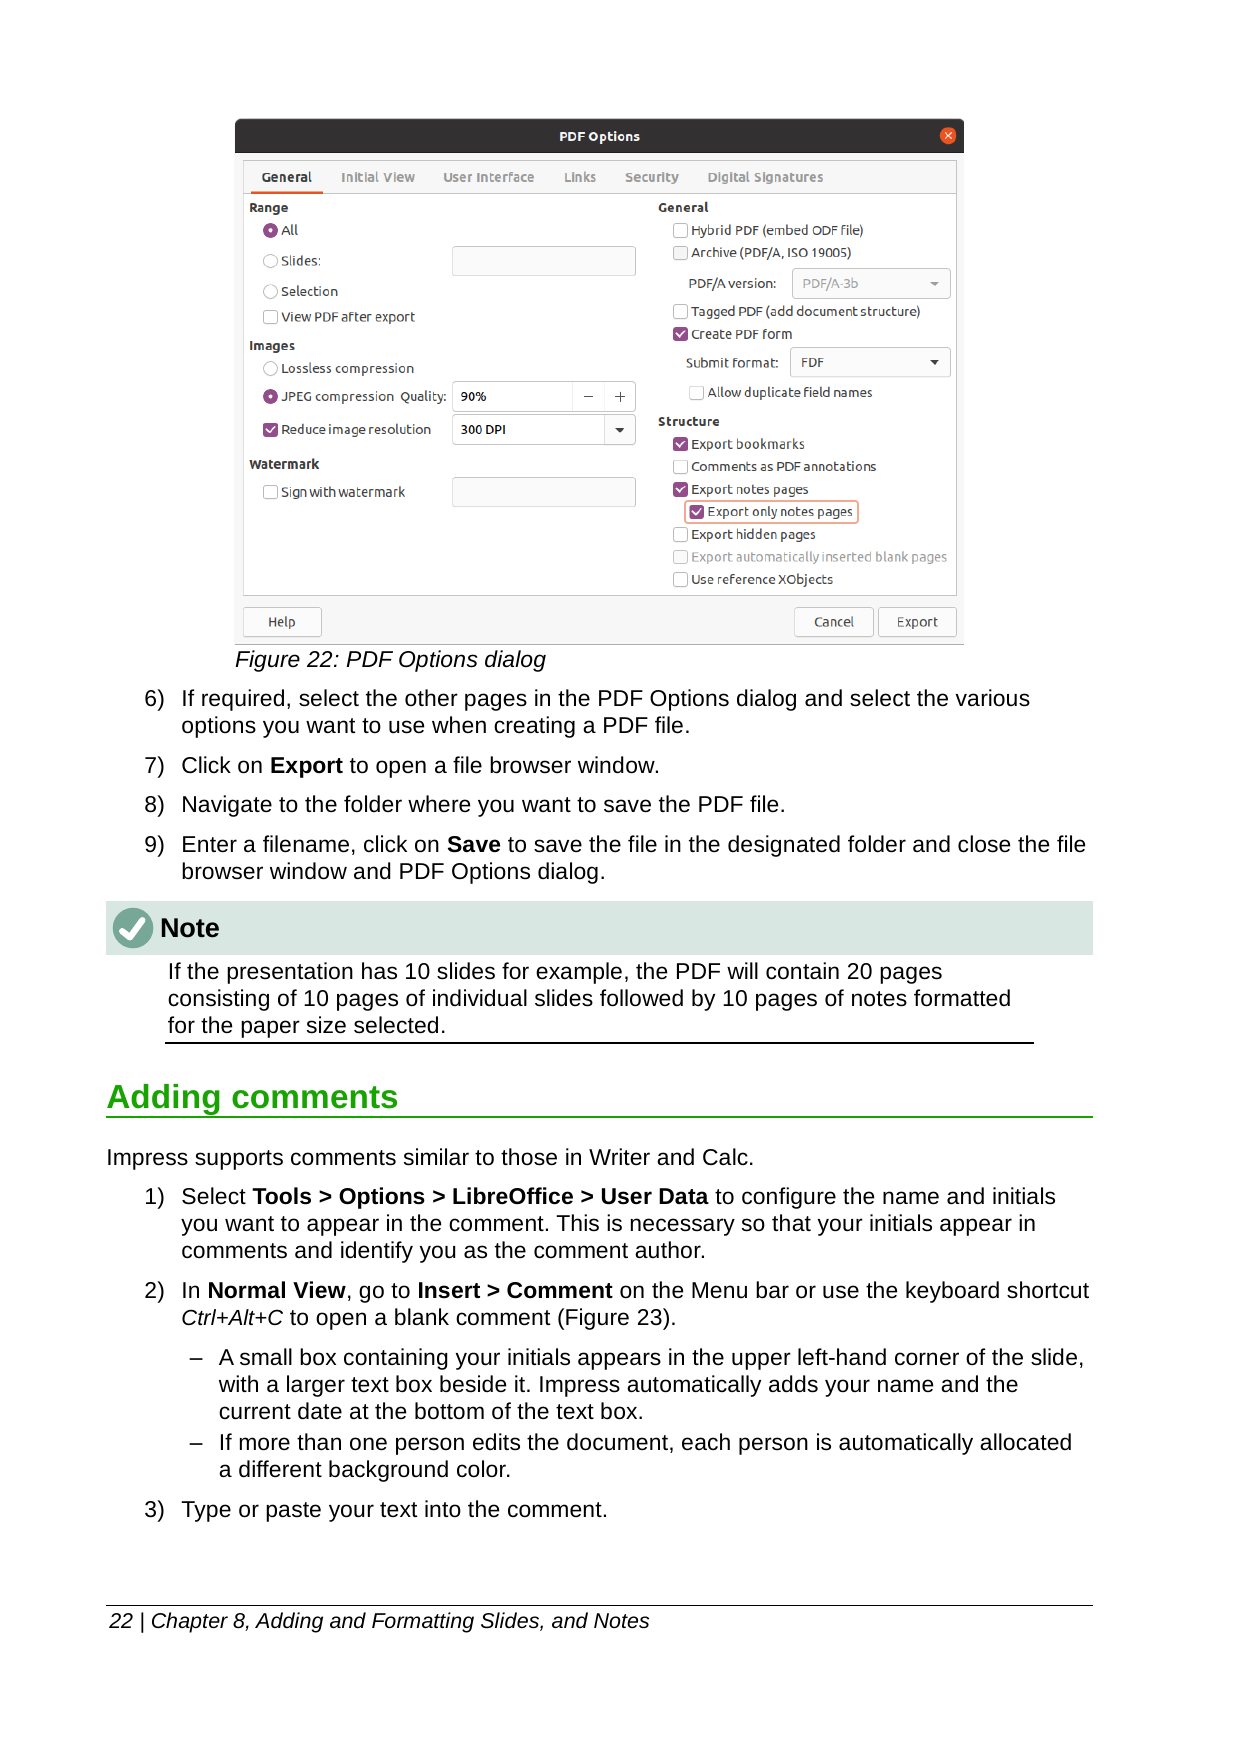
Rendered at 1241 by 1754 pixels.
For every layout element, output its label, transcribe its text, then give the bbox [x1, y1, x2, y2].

picture [234, 118, 964, 645]
subtitle Adding comments [106, 1077, 1093, 1116]
text Figure 22: PDF Options dialog [235, 645, 964, 672]
list Click on Export to open a file browser window. [164, 751, 1093, 778]
list Navigate to the folder where you want to save the PDF file. [164, 791, 1093, 818]
text If the presentation has 10 slides for example, the PDF will contain 20 pages consisting of 10 pages of individual slides followed by 10 pages of notes formatted for the paper size selected. [164, 955, 1034, 1044]
text Impress supports comments similar to those in Writer and Calc. [106, 1143, 1093, 1170]
list If required, select the other pages in the PDF Options dialog and select the various options you want to use when creating a PDF file. [164, 684, 1093, 739]
list Select Tools > Options > LibreOffice > User Data to configure the name and initials you want to appear in the comment. This is necessary so that your initials appear in comments and identify you as the comment author. [164, 1183, 1093, 1264]
list Enter a filename, click on Save to save the file in the designated folder and close the file browser window and PDF Options dialog. [164, 830, 1093, 884]
list In Normal View, go to Insert > Comment on the Menu bar or use the keyboard shortcut Ctrl+Alt+C to open a blank comment (Figure 23). [164, 1276, 1093, 1331]
subtitle Note [106, 901, 1093, 955]
list If more than one person edits the document, each person is automatically allocated a different background color. [189, 1428, 1093, 1483]
list Type or paste your text into the comment. [164, 1495, 1093, 1522]
list A small box containing your initials appears in the upper left-hand corner of the slide, with a larger text box beside it. Impress automatically adds your name and the current date at the bottom of the text box. [189, 1343, 1093, 1424]
